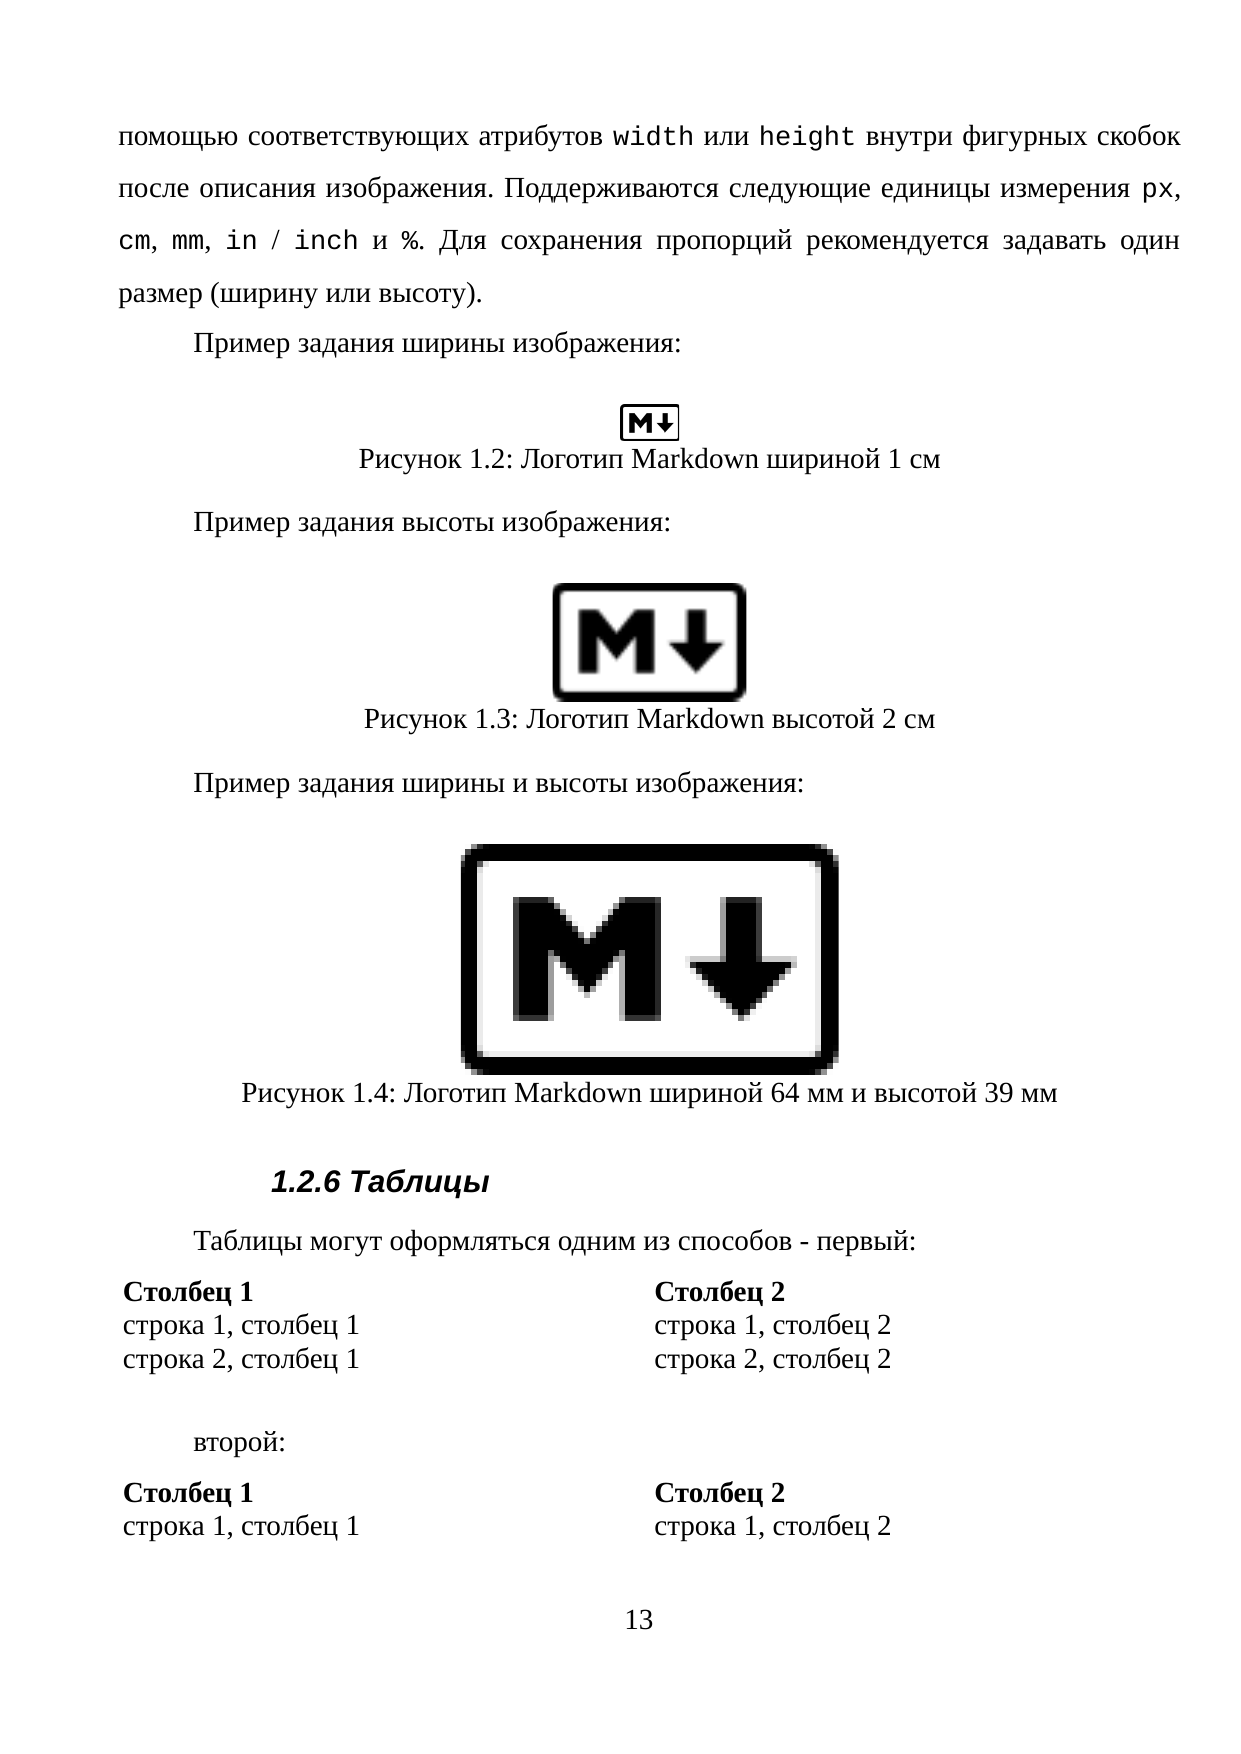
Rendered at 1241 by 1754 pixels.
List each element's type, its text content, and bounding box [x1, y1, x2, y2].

table_header Столбец 1 [118, 1475, 649, 1508]
text Пример задания ширины и высоты изображения: [118, 765, 1181, 798]
table_cell строка 2, столбец 1 [118, 1341, 649, 1374]
table_header Столбец 1 [118, 1274, 649, 1307]
text Пример задания ширины изображения: [118, 325, 1181, 358]
text Рисунок 1.2: Логотип Markdown шириной 1 см [118, 441, 1181, 474]
text помощью соответствующих атрибутов width или height внутри фигурных скобок после описания изображения. Поддерживаются следующие единицы измерения px, cm, mm, in / inch и %. Для сохранения пропорций рекомендуется задавать один размер (ширину или высоту). [118, 118, 1181, 308]
picture [552, 583, 747, 702]
subtitle 1.2.6 Таблицы [118, 1163, 1181, 1198]
picture [620, 404, 680, 441]
table_cell строка 1, столбец 2 [650, 1509, 1181, 1542]
table_cell строка 2, столбец 2 [650, 1341, 1181, 1374]
text Таблицы могут оформляться одним из способов - первый: [118, 1223, 1181, 1257]
table_header Столбец 2 [650, 1475, 1181, 1508]
table_cell строка 1, столбец 2 [650, 1307, 1181, 1341]
table_cell строка 1, столбец 1 [118, 1509, 649, 1542]
text Рисунок 1.4: Логотип Markdown шириной 64 мм и высотой 39 мм [118, 1075, 1181, 1108]
text второй: [118, 1424, 1181, 1458]
table_cell строка 1, столбец 1 [118, 1307, 649, 1341]
text Рисунок 1.3: Логотип Markdown высотой 2 см [118, 702, 1181, 735]
text Пример задания высоты изображения: [118, 504, 1181, 537]
table_header Столбец 2 [650, 1274, 1181, 1307]
picture [460, 844, 839, 1075]
